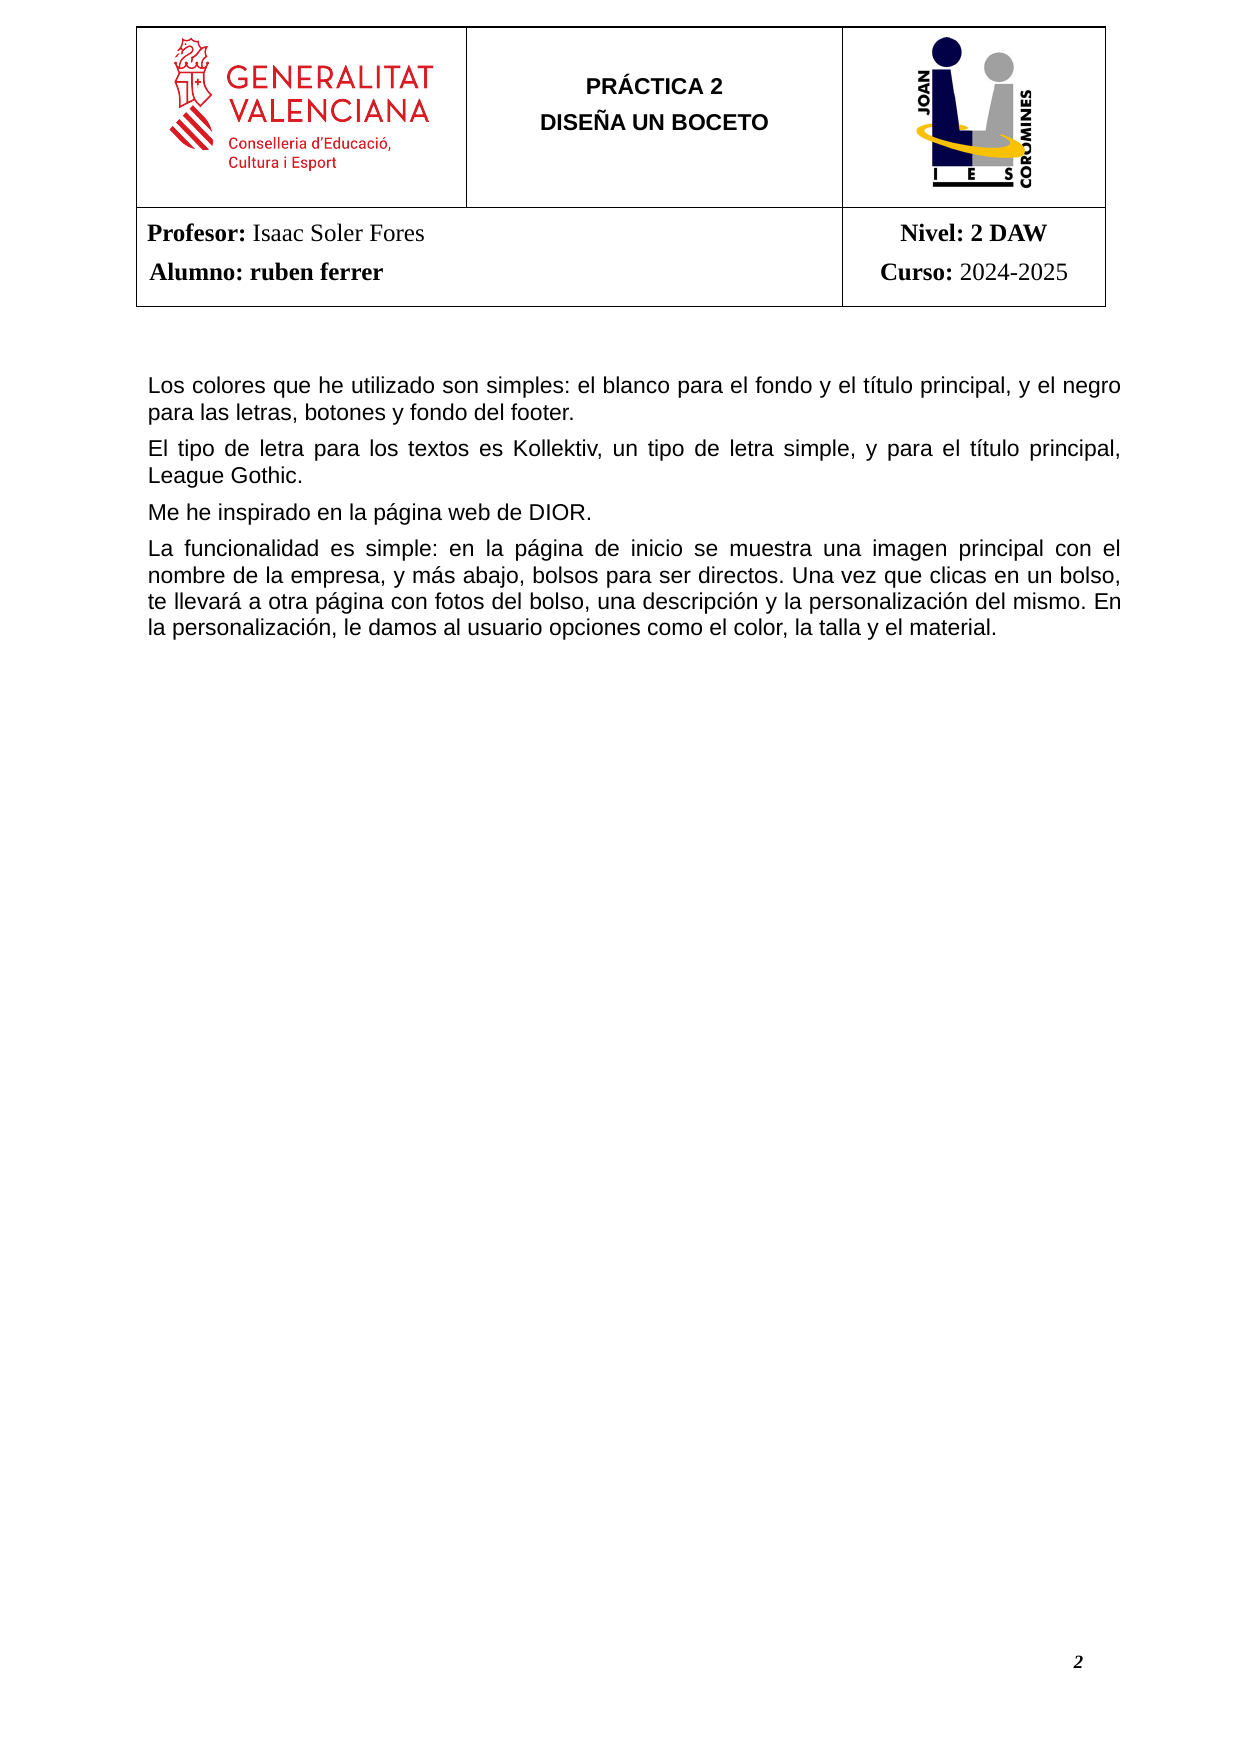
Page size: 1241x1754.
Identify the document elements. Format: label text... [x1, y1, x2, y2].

text Los colores que he utilizado son simples: el blanco para el fondo y el título principal, y el negro para las letras, botones y fondo del footer. [148, 372, 1122, 425]
picture [916, 37, 1032, 188]
text El tipo de letra para los textos es Kollektiv, un tipo de letra simple, y para el título principal, League Gothic. [148, 435, 1122, 488]
text Me he inspirado en la página web de DIOR. [148, 498, 1122, 525]
picture [169, 37, 434, 171]
text La funcionalidad es simple: en la página de inicio se muestra una imagen principal con el nombre de la empresa, y más abajo, bolsos para ser directos. Una vez que clicas en un bolso, te llevará a otra página con fotos del bolso, una descripción y la personalización del mismo. En la personalización, le damos al usuario opciones como el color, la talla y el material. [148, 535, 1122, 641]
